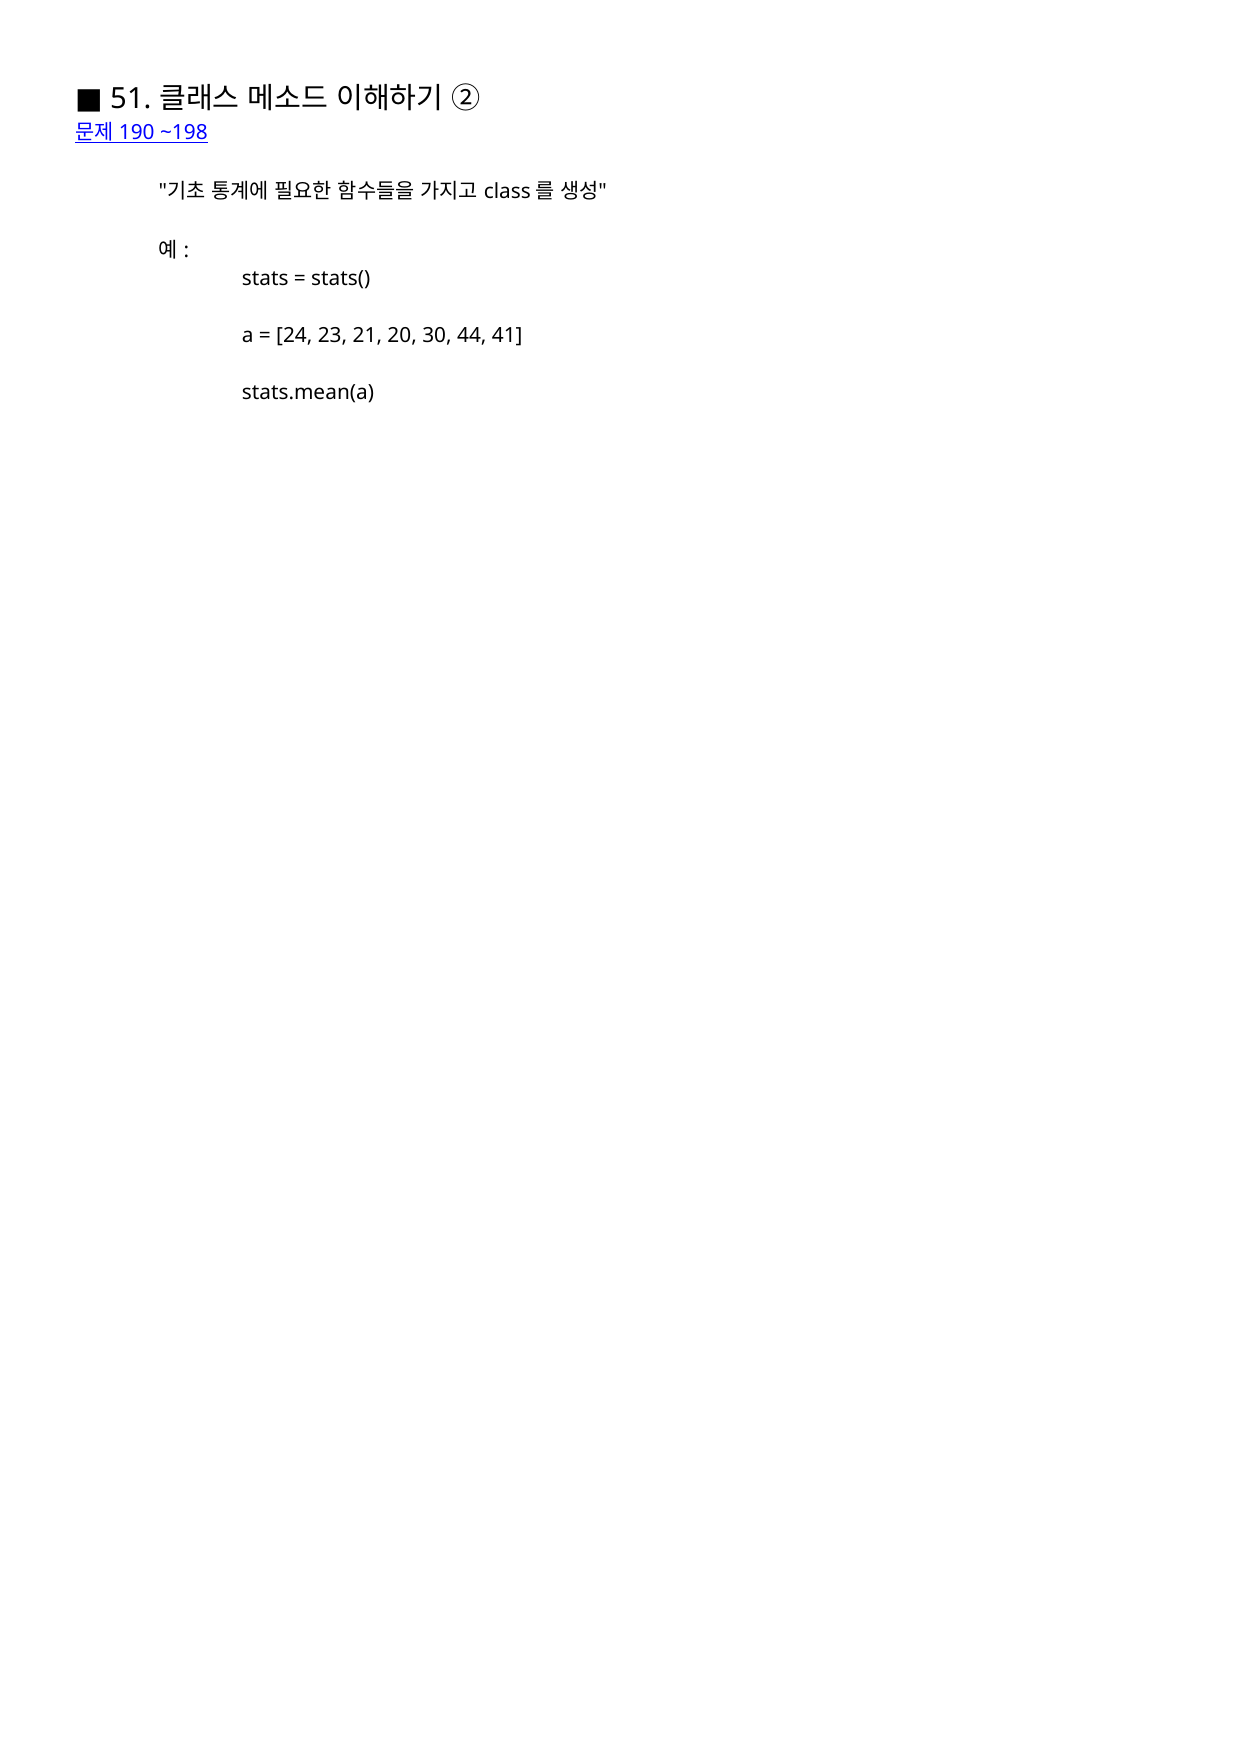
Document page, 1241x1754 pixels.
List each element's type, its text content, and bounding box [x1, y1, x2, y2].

text a = [24, 23, 21, 20, 30, 44, 41] [75, 320, 1165, 349]
text 문제 190 ~198 [75, 117, 1165, 146]
text "기초 통계에 필요한 함수들을 가지고 class를 생성" [75, 174, 1165, 204]
text 예 : [75, 233, 1165, 263]
text stats.mean(a) [75, 377, 1165, 406]
text stats = stats() [75, 263, 1165, 292]
subtitle ■ 51. 클래스 메소드 이해하기 ② [75, 75, 1165, 117]
